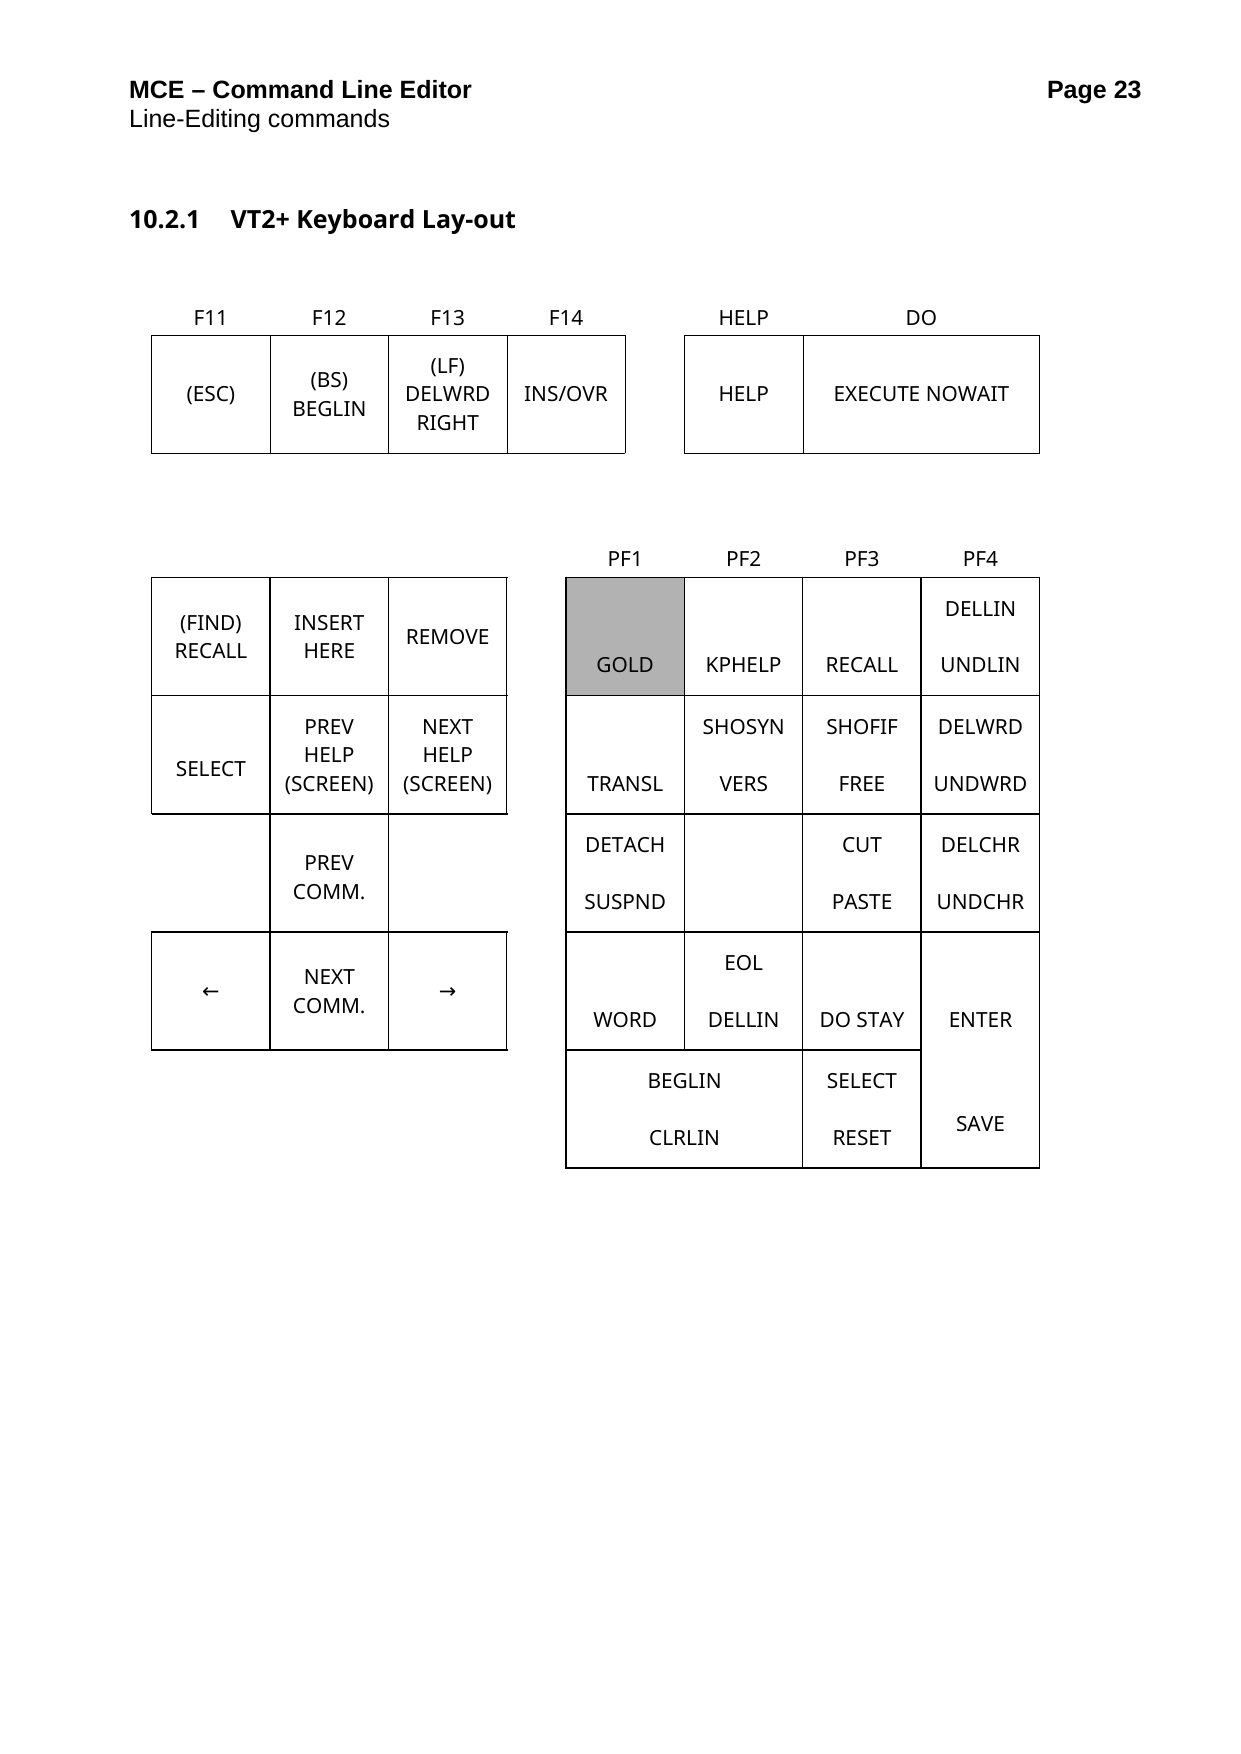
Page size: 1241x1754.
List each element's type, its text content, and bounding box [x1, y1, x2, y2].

table_cell EXECUTE NOWAIT [804, 336, 1039, 453]
table_cell PREV HELP (SCREEN) [271, 696, 388, 813]
table_cell TRANSL [567, 696, 684, 813]
table_cell REMOVE [389, 578, 506, 695]
table_cell [507, 931, 565, 1049]
table_cell [507, 1049, 565, 1167]
table_cell (BS) BEGLIN [271, 336, 388, 453]
table_cell SELECT [152, 696, 269, 813]
table_header PF2 [684, 539, 803, 577]
table_cell BEGLIN CLRLIN [567, 1051, 802, 1167]
table_header [151, 539, 270, 577]
table_cell [626, 335, 684, 453]
table_cell DETACH SUSPND [567, 815, 684, 931]
table_cell DELWRD UNDWRD [922, 696, 1039, 813]
table_cell INSERT HERE [271, 578, 388, 695]
subtitle VT2+ Keyboard Lay-out [129, 202, 1159, 236]
table_header [625, 300, 684, 335]
table_header HELP [684, 300, 803, 335]
table_header PF3 [803, 539, 921, 577]
table_cell RECALL [803, 578, 920, 695]
table_cell CUT PASTE [803, 815, 920, 931]
table_cell [507, 577, 565, 695]
table_header DO [803, 300, 1039, 335]
table_cell (ESC) [152, 336, 270, 453]
table_cell [507, 695, 565, 813]
table_cell [151, 814, 269, 931]
table_cell DO STAY [803, 933, 920, 1049]
table_cell NEXT COMM. [271, 933, 388, 1049]
table_cell SAVE [922, 1049, 1039, 1167]
table_cell ← [152, 933, 269, 1049]
table_cell DELCHR UNDCHR [922, 815, 1039, 931]
table_cell [389, 815, 507, 931]
table_cell HELP [685, 336, 803, 453]
table_cell SHOSYN VERS [685, 696, 802, 813]
table_cell [685, 815, 802, 931]
table_header F12 [270, 300, 388, 335]
table_header PF1 [566, 539, 684, 577]
table_cell INS/OVR [508, 336, 625, 453]
table_cell (LF) DELWRD RIGHT [389, 336, 507, 453]
table_cell SELECT RESET [803, 1051, 920, 1167]
table_cell [388, 1051, 507, 1167]
table_header [388, 539, 507, 577]
table_cell [151, 1051, 270, 1167]
table_cell ENTER [922, 933, 1039, 1049]
table_header [507, 539, 566, 577]
table_cell DELLIN UNDLIN [922, 578, 1039, 695]
table_cell → [389, 933, 506, 1049]
table_cell KPHELP [685, 578, 802, 695]
table_cell PREV COMM. [271, 815, 388, 931]
table_cell GOLD [567, 578, 684, 695]
table_cell NEXT HELP (SCREEN) [389, 696, 506, 813]
table_header F11 [151, 300, 270, 335]
table_header PF4 [921, 539, 1039, 577]
table_cell EOL DELLIN [685, 933, 802, 1049]
table_cell (FIND) RECALL [152, 578, 269, 695]
table_cell [507, 813, 565, 931]
table_cell [270, 1051, 388, 1167]
table_header F14 [507, 300, 625, 335]
table_cell SHOFIF FREE [803, 696, 920, 813]
table_header F13 [388, 300, 507, 335]
table_cell WORD [567, 933, 684, 1049]
table_header [270, 539, 388, 577]
